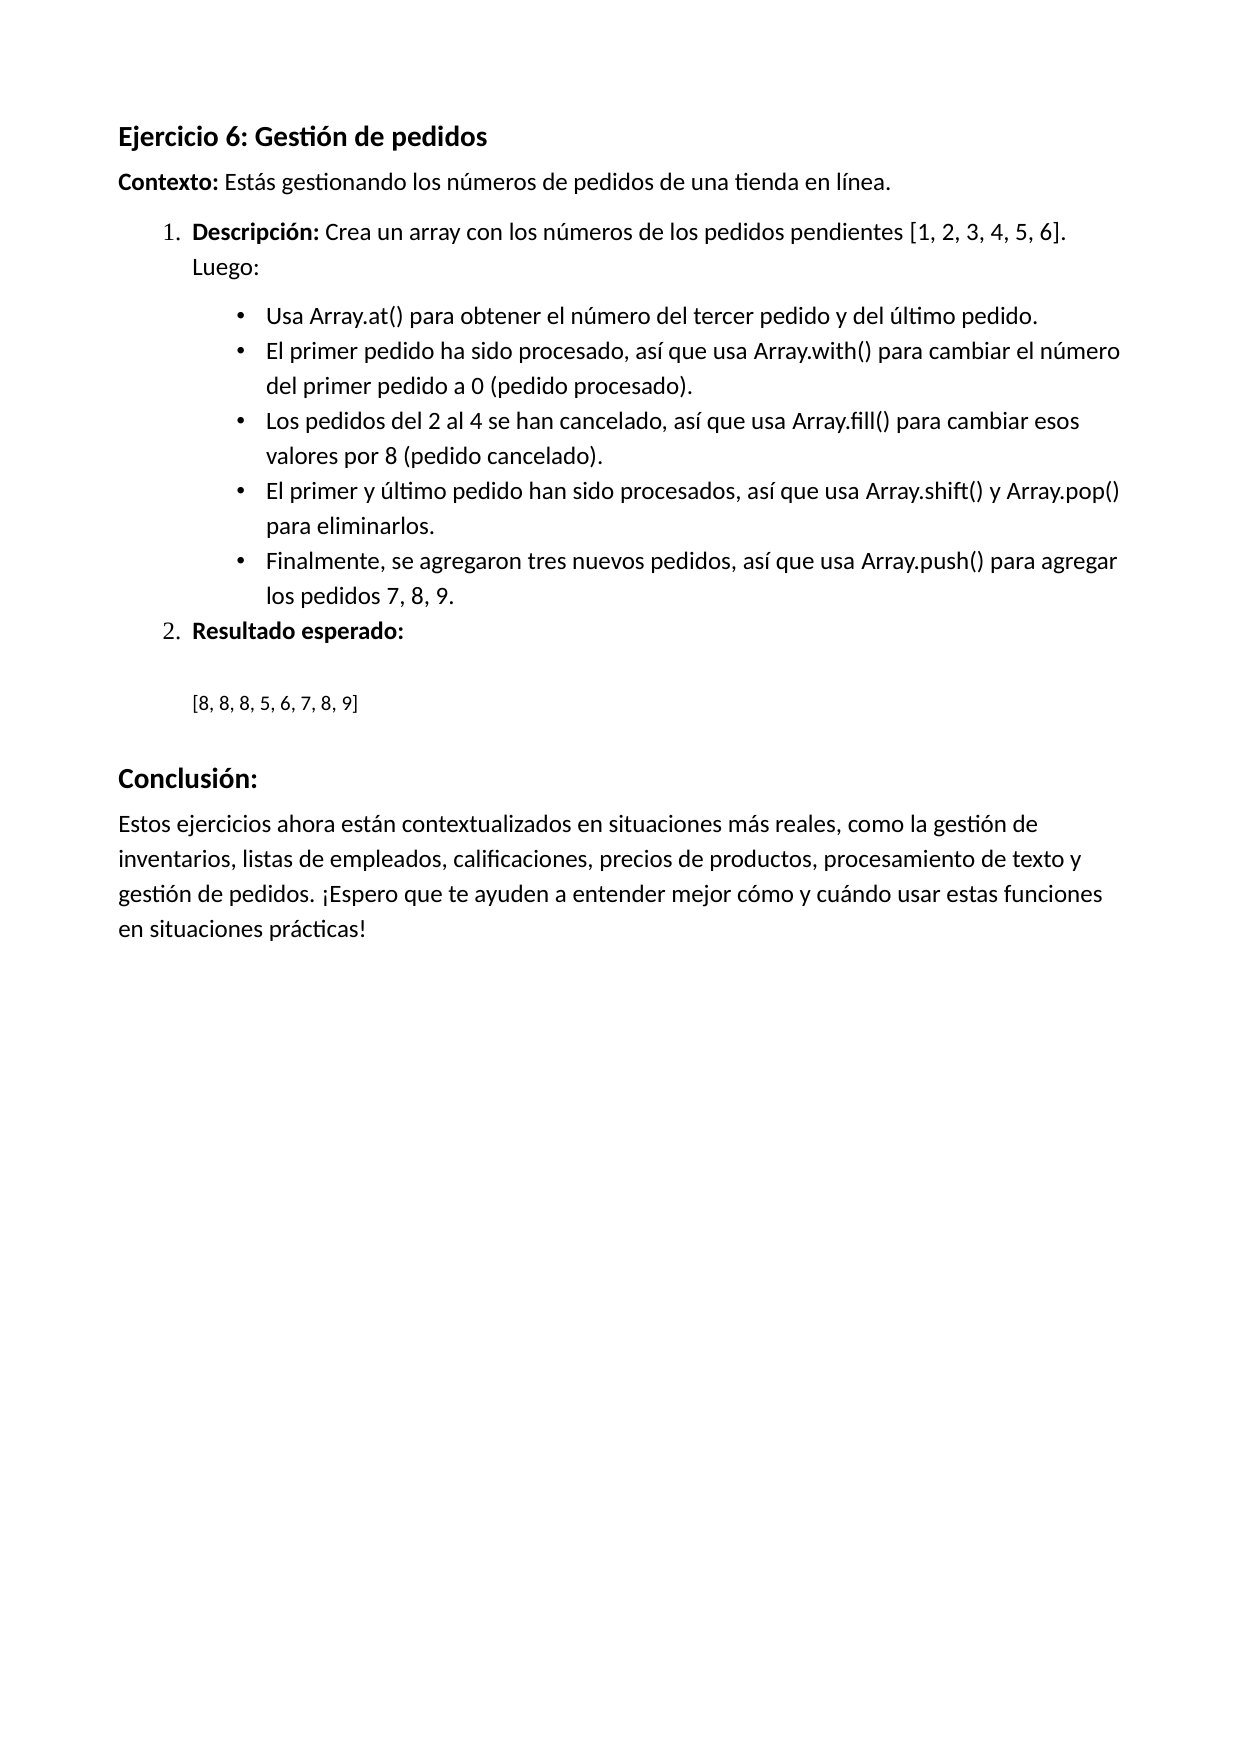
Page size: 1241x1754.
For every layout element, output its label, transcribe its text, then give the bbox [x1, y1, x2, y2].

list [8, 8, 8, 5, 6, 7, 8, 9] [162, 690, 1122, 716]
text Contexto: Estás gestionando los números de pedidos de una tienda en línea. [118, 166, 1122, 197]
list Los pedidos del 2 al 4 se han cancelado, así que usa Array.fill() para cambiar esos valores por 8 (pedido cancelado). [236, 405, 1122, 471]
list El primer y último pedido han sido procesados, así que usa Array.shift() y Array.pop() para eliminarlos. [236, 475, 1122, 541]
subtitle Conclusión: [118, 760, 1122, 796]
list Finalmente, se agregaron tres nuevos pedidos, así que usa Array.push() para agregar los pedidos 7, 8, 9. [236, 545, 1122, 611]
list Resultado esperado: [162, 615, 1122, 646]
list El primer pedido ha sido procesado, así que usa Array.with() para cambiar el número del primer pedido a 0 (pedido procesado). [236, 335, 1122, 401]
subtitle Ejercicio 6: Gestión de pedidos [118, 118, 1122, 154]
list Usa Array.at() para obtener el número del tercer pedido y del último pedido. [236, 300, 1122, 331]
text Estos ejercicios ahora están contextualizados en situaciones más reales, como la gestión de inventarios, listas de empleados, calificaciones, precios de productos, procesamiento de texto y gestión de pedidos. ¡Espero que te ayuden a entender mejor cómo y cuándo usar estas funciones en situaciones prácticas! [118, 808, 1122, 943]
list Descripción: Crea un array con los números de los pedidos pendientes [1, 2, 3, 4, 5, 6]. Luego: [162, 216, 1122, 281]
